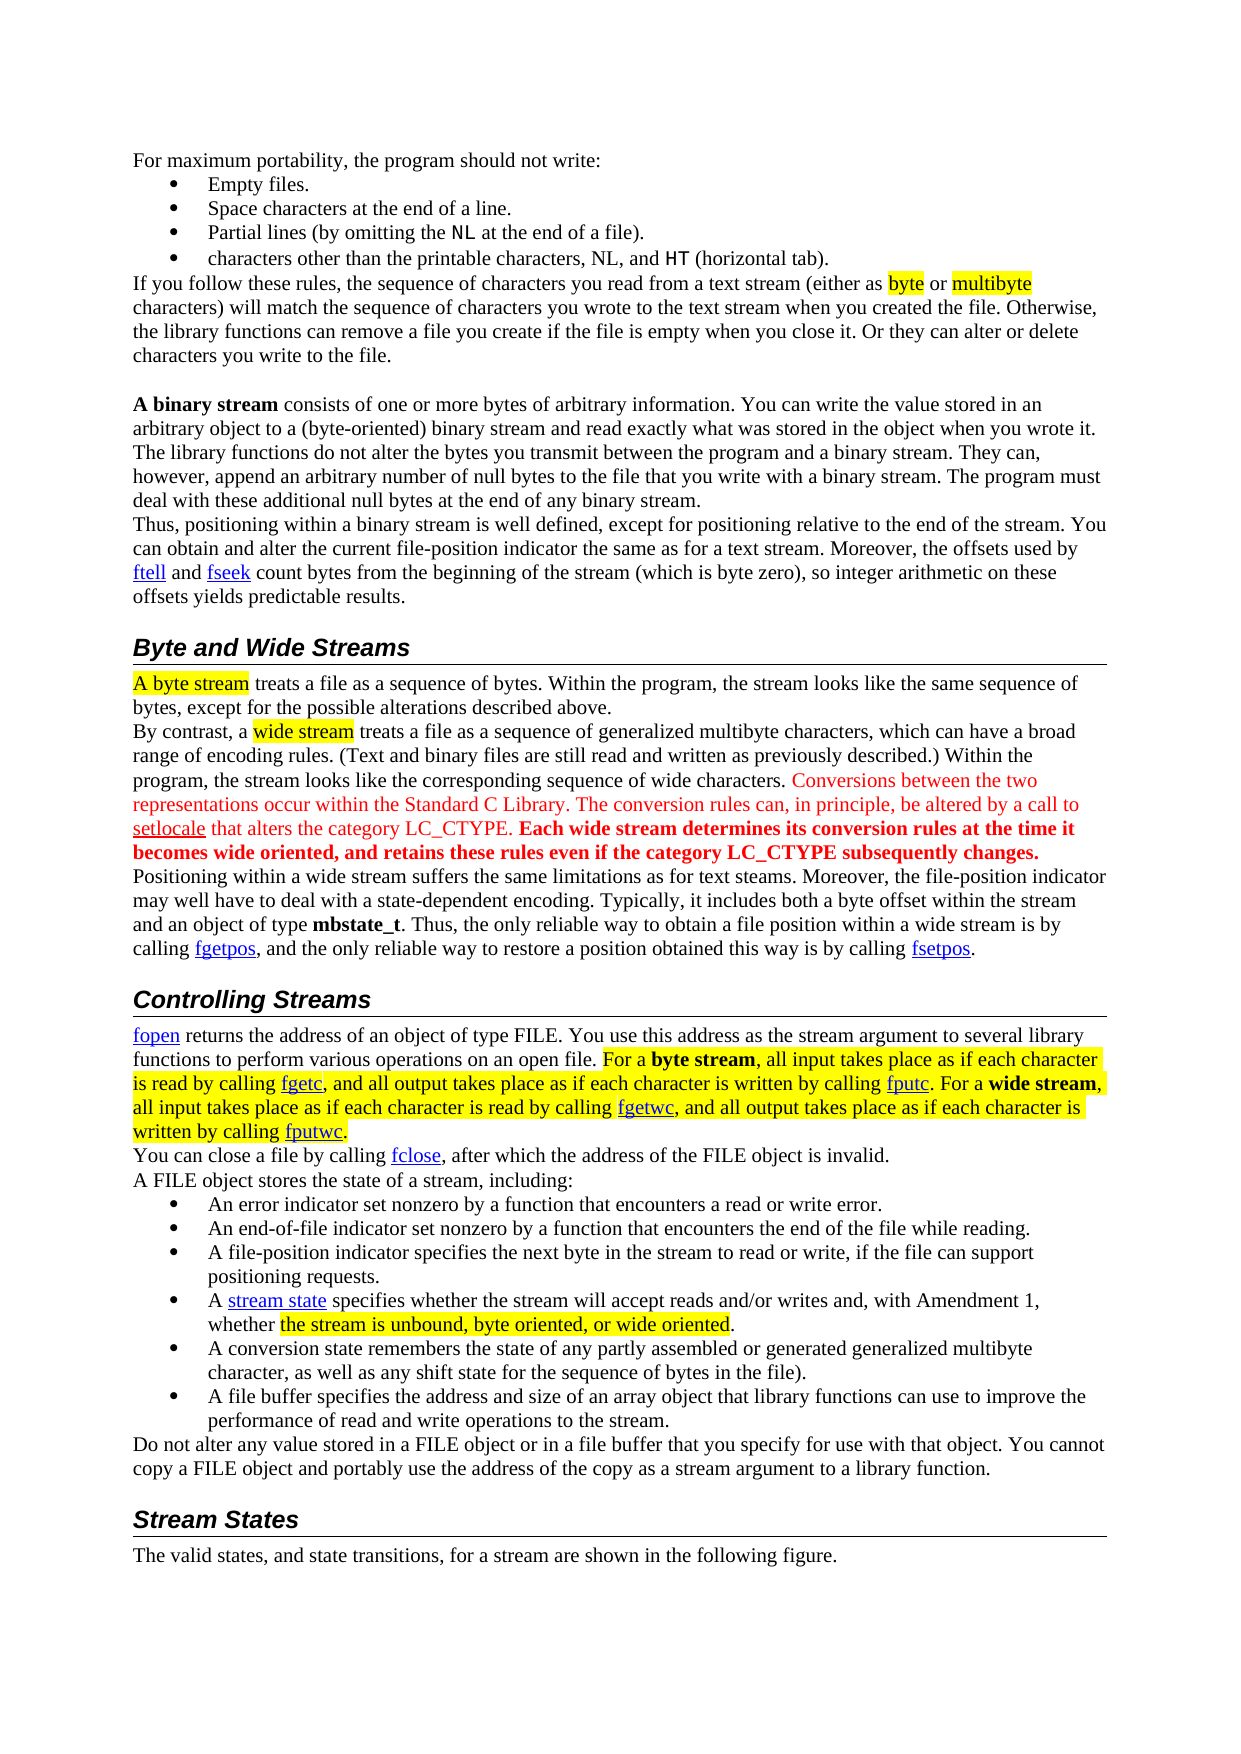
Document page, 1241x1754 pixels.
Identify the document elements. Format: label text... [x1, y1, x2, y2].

list A file buffer specifies the address and size of an array object that library functions can use to improve the performance of read and write operations to the stream. [170, 1384, 1107, 1432]
list A stream state specifies whether the stream will accept reads and/or writes and, with Amendment 1, whether the stream is unbound, byte oriented, or wide oriented. [170, 1288, 1107, 1336]
list A file-position indicator specifies the next byte in the stream to read or write, if the file can support positioning requests. [170, 1240, 1107, 1288]
text By contrast, a wide stream treats a file as a sequence of generalized multibyte characters, which can have a broad range of encoding rules. (Text and binary files are still read and written as previously described.) Within the program, the stream looks like the corresponding sequence of wide characters. Conversions between the two representations occur within the Standard C Library. The conversion rules can, in principle, be altered by a call to setlocale that alters the category LC_CTYPE. Each wide stream determines its conversion rules at the time it becomes wide oriented, and retains these rules even if the category LC_CTYPE subsequently changes. [133, 719, 1107, 864]
text You can close a file by calling fclose, after which the address of the FILE object is invalid. [133, 1143, 1107, 1167]
list Empty files. [170, 172, 1107, 196]
list characters other than the printable characters, NL, and HT (horizontal tab). [170, 246, 1107, 271]
text Thus, positioning within a binary stream is well defined, except for positioning relative to the end of the stream. You can obtain and alter the current file-position indicator the same as for a text stream. Moreover, the offsets used by ftell and fseek count bytes from the beginning of the stream (which is byte zero), so integer arithmetic on these offsets yields predictable results. [133, 512, 1107, 608]
text Positioning within a wide stream suffers the same limitations as for text steams. Moreover, the file-position indicator may well have to deal with a state-dependent encoding. Typically, it includes both a byte offset within the stream and an object of type mbstate_t. Thus, the only reliable way to obtain a file position within a wide stream is by calling fgetpos, and the only reliable way to restore a position obtained this way is by calling fsetpos. [133, 864, 1107, 960]
list An error indicator set nonzero by a function that encounters a read or write error. [170, 1192, 1107, 1216]
text A binary stream consists of one or more bytes of arbitrary information. You can write the value stored in an arbitrary object to a (byte-oriented) binary stream and read exactly what was stored in the object when you wrote it. The library functions do not alter the bytes you transmit between the program and a binary stream. They can, however, append an arbitrary number of null bytes to the file that you write with a binary stream. The program must deal with these additional null bytes at the end of any binary stream. [133, 392, 1107, 512]
subtitle Byte and Wide Streams [133, 633, 1107, 664]
text A byte stream treats a file as a sequence of bytes. Within the program, the stream looks like the same sequence of bytes, except for the possible alterations described above. [133, 671, 1107, 719]
text For maximum portability, the program should not write: [133, 148, 1107, 172]
list Space characters at the end of a line. [170, 196, 1107, 220]
text fopen returns the address of an object of type FILE. You use this address as the stream argument to several library functions to perform various operations on an open file. For a byte stream, all input takes place as if each character is read by calling fgetc, and all output takes place as if each character is written by calling fputc. For a wide stream, all input takes place as if each character is read by calling fgetwc, and all output takes place as if each character is written by calling fputwc. [133, 1023, 1107, 1092]
text If you follow these rules, the sequence of characters you read from a text stream (either as byte or multibyte characters) will match the sequence of characters you wrote to the text stream when you created the file. Otherwise, the library functions can remove a file you create if the file is empty when you close it. Or they can alter or delete characters you write to the file. [133, 271, 1107, 367]
text fopen returns the address of an object of type FILE. You use this address as the stream argument to several library functions to perform various operations on an open file. For a byte stream, all input takes place as if each character is read by calling fgetc, and all output takes place as if each character is written by calling fputc. For a wide stream, all input takes place as if each character is read by calling fgetwc, and all output takes place as if each character is written by calling fputwc. [348, 1095, 1107, 1143]
list Partial lines (by omitting the NL at the end of a file). [170, 220, 1107, 246]
subtitle Controlling Streams [133, 985, 1107, 1016]
text The valid states, and state transitions, for a stream are shown in the following figure. [133, 1543, 1107, 1567]
list An end-of-file indicator set nonzero by a function that encounters the end of the file while reading. [170, 1216, 1107, 1240]
list A conversion state remembers the state of any partly assembled or generated generalized multibyte character, as well as any shift state for the sequence of bytes in the file). [170, 1336, 1107, 1384]
text Do not alter any value stored in a FILE object or in a file buffer that you specify for use with that object. You cannot copy a FILE object and portably use the address of the copy as a stream argument to a library function. [133, 1432, 1107, 1480]
text A FILE object stores the state of a stream, including: [133, 1167, 1107, 1192]
subtitle Stream States [133, 1505, 1107, 1536]
